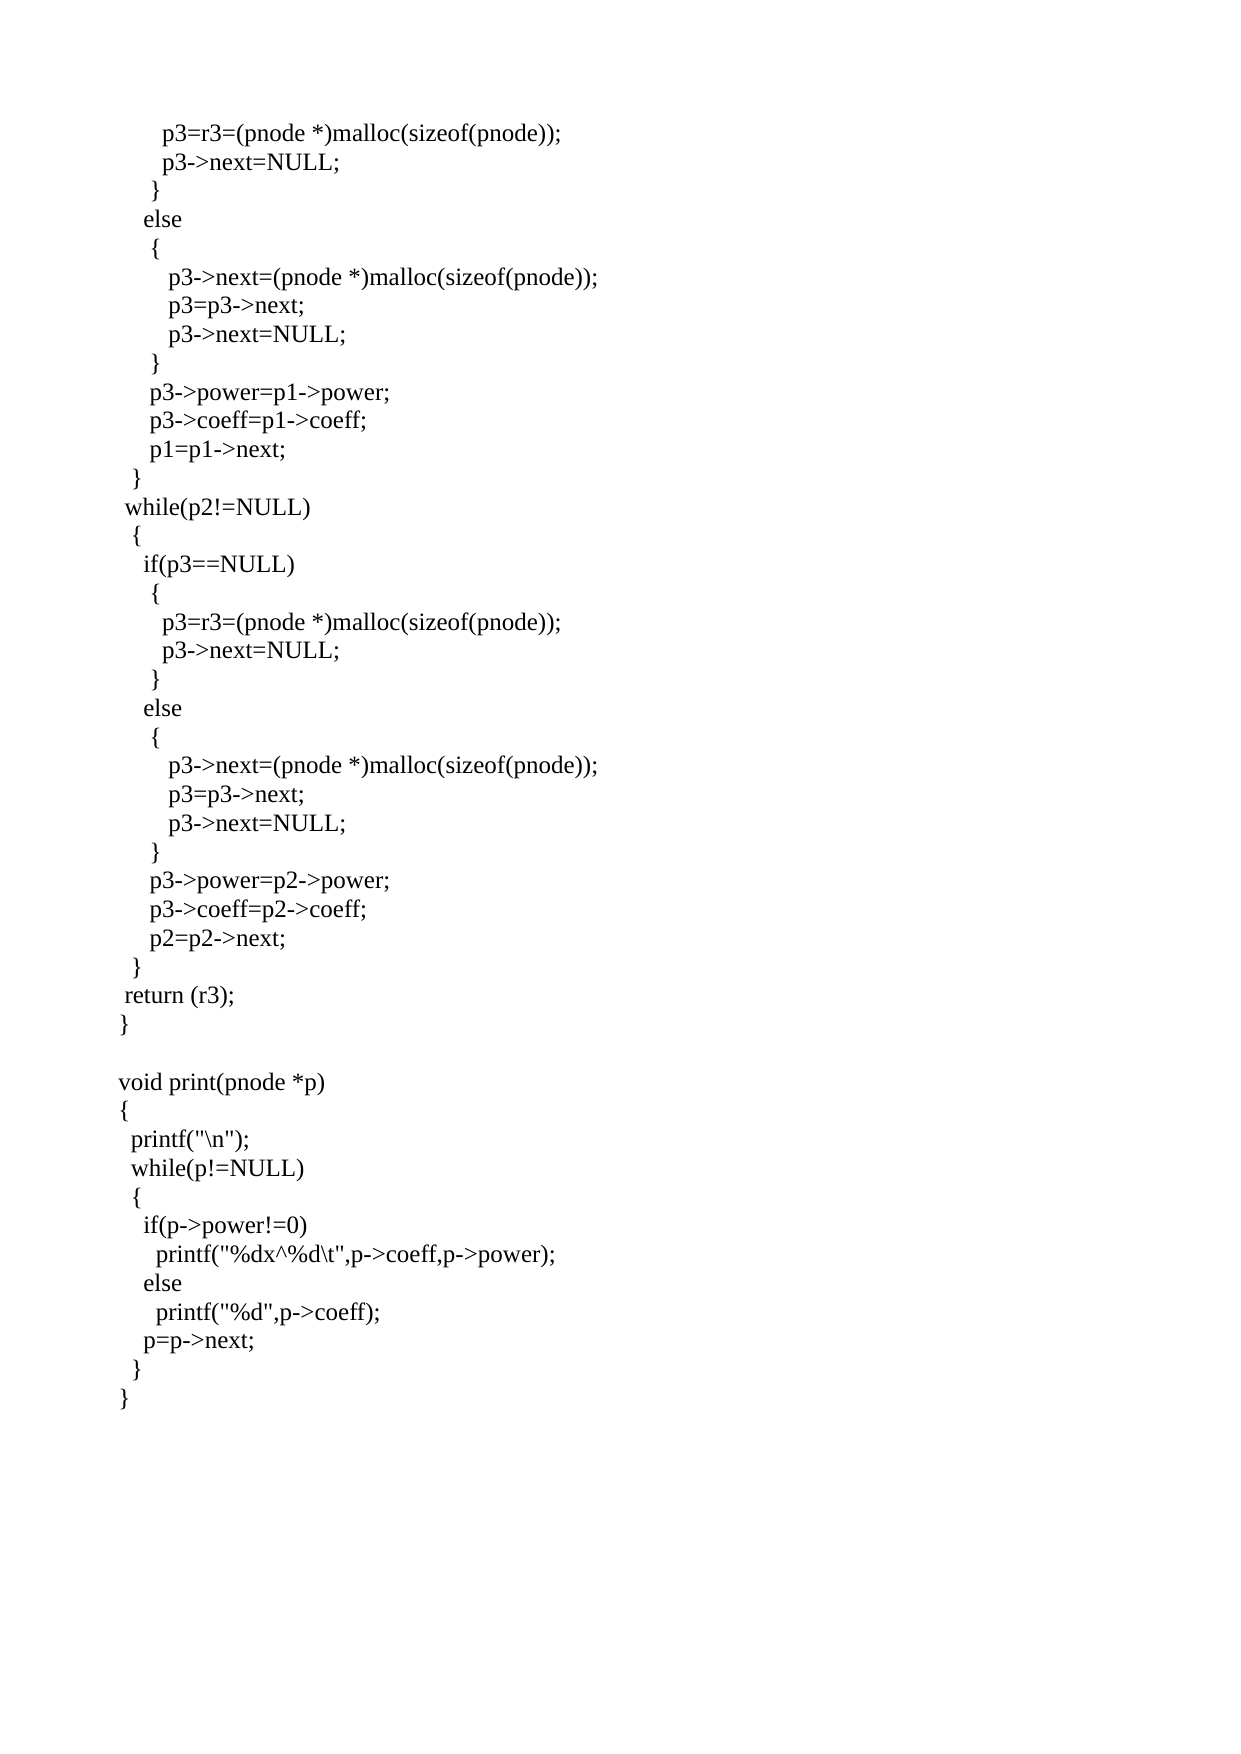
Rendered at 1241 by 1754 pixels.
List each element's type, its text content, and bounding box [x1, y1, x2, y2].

text } [118, 1009, 1122, 1038]
text } [118, 463, 1122, 492]
text } [118, 952, 1122, 981]
text if(p->power!=0) [118, 1211, 1122, 1239]
text { [118, 233, 1122, 262]
text p3->next=NULL; [118, 636, 1122, 664]
text while(p2!=NULL) [118, 492, 1122, 521]
text else [118, 1268, 1122, 1297]
text else [118, 204, 1122, 233]
text p3->next=NULL; [118, 319, 1122, 348]
text p3->next=NULL; [118, 147, 1122, 176]
text } [118, 664, 1122, 693]
text while(p!=NULL) [118, 1153, 1122, 1182]
text printf("%dx^%d\t",p->coeff,p->power); [118, 1239, 1122, 1268]
text { [118, 578, 1122, 607]
text } [118, 176, 1122, 204]
text else [118, 693, 1122, 722]
text p3=p3->next; [118, 291, 1122, 319]
text return (r3); [118, 981, 1122, 1009]
text void print(pnode *p) [118, 1067, 1122, 1096]
text } [118, 1383, 1122, 1412]
text printf("\n"); [118, 1124, 1122, 1153]
text p=p->next; [118, 1326, 1122, 1354]
text p2=p2->next; [118, 923, 1122, 952]
text p3->power=p2->power; [118, 866, 1122, 894]
text printf("%d",p->coeff); [118, 1297, 1122, 1326]
text p3->coeff=p2->coeff; [118, 894, 1122, 923]
text p3->next=(pnode *)malloc(sizeof(pnode)); [118, 262, 1122, 291]
text p3->power=p1->power; [118, 377, 1122, 406]
text p1=p1->next; [118, 434, 1122, 463]
text { [118, 1096, 1122, 1124]
text p3=r3=(pnode *)malloc(sizeof(pnode)); [118, 118, 1122, 147]
text { [118, 1182, 1122, 1211]
text } [118, 348, 1122, 377]
text p3=r3=(pnode *)malloc(sizeof(pnode)); [118, 607, 1122, 636]
text p3->next=NULL; [118, 808, 1122, 837]
text } [118, 1354, 1122, 1383]
text if(p3==NULL) [118, 549, 1122, 578]
text p3->next=(pnode *)malloc(sizeof(pnode)); [118, 751, 1122, 779]
text p3=p3->next; [118, 779, 1122, 808]
text { [118, 722, 1122, 751]
text { [118, 521, 1122, 549]
text p3->coeff=p1->coeff; [118, 406, 1122, 434]
text } [118, 837, 1122, 866]
